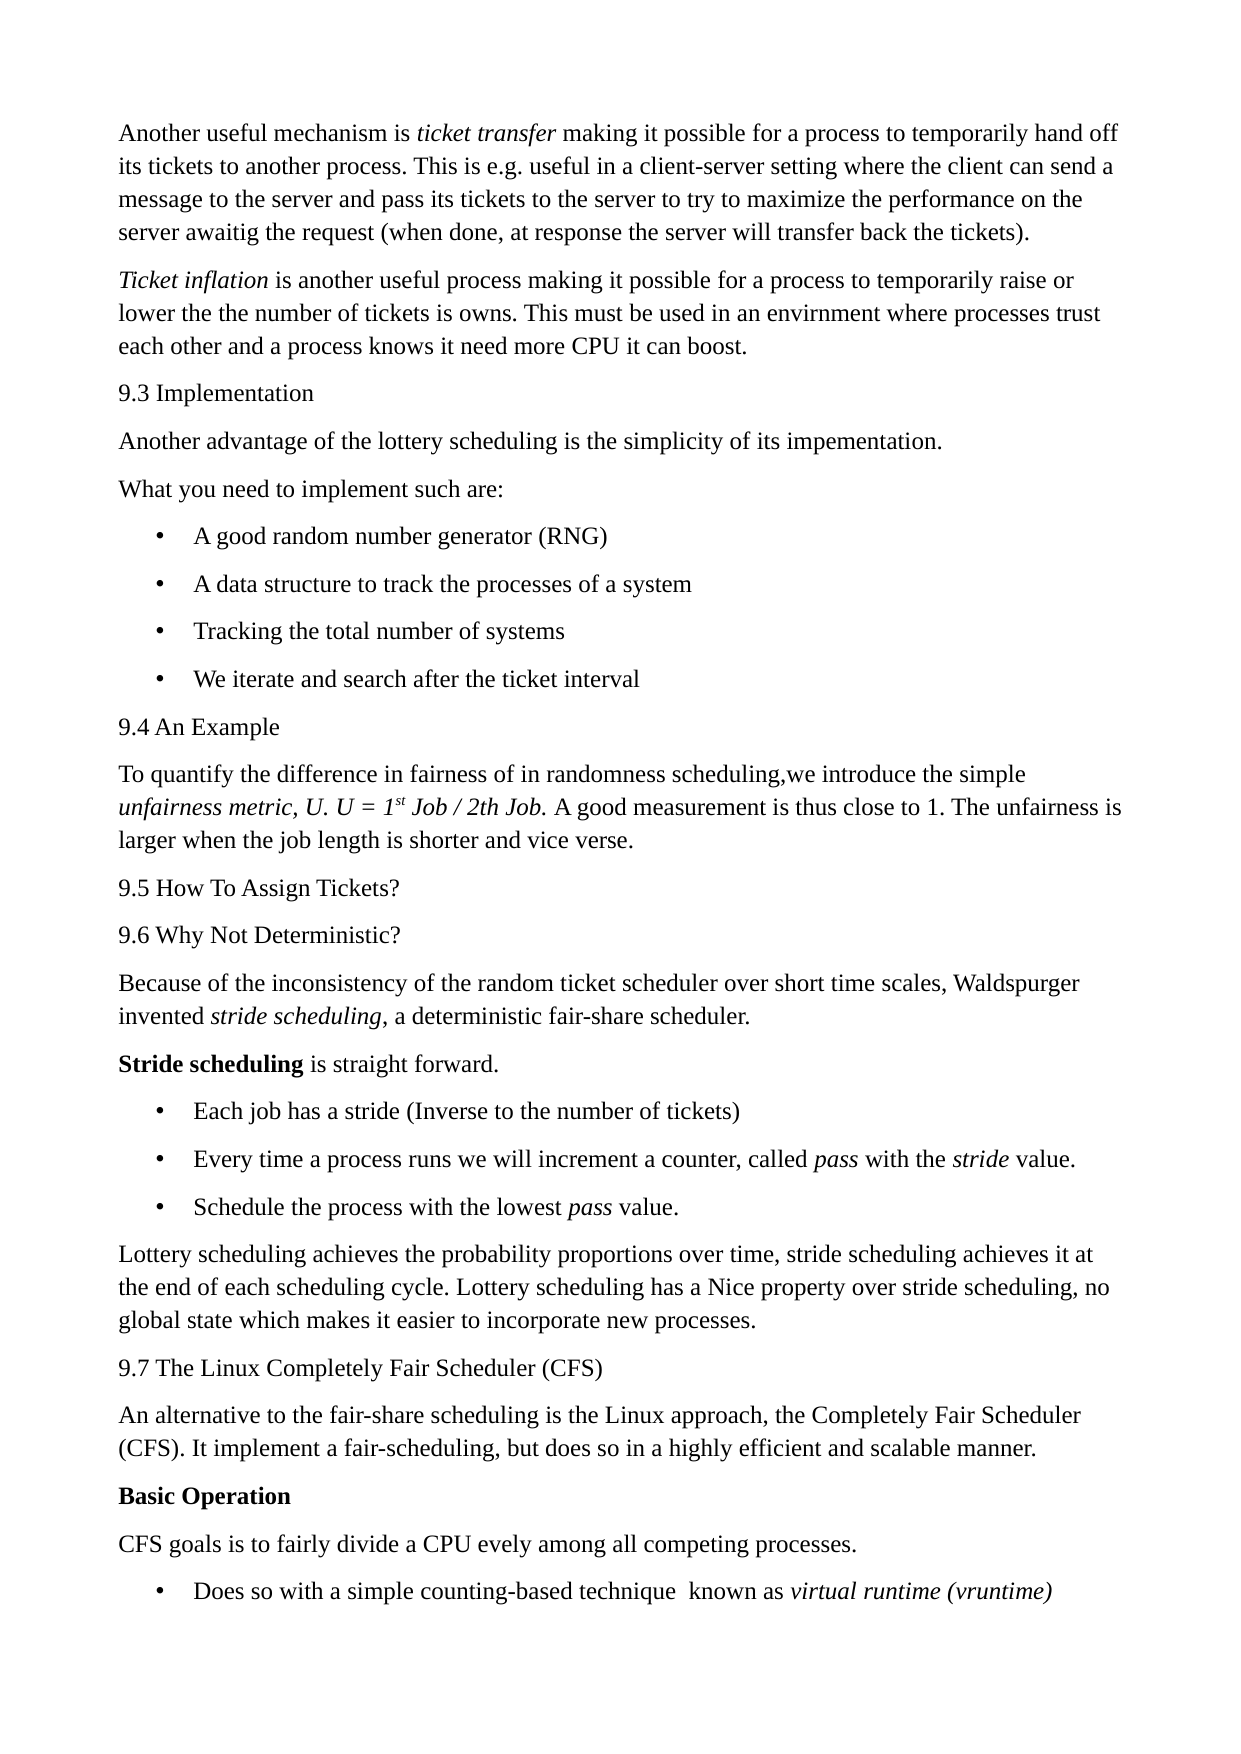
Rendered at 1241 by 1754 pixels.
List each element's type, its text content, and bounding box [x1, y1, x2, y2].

text Stride scheduling is straight forward. [118, 1049, 1122, 1077]
text 9.7 The Linux Completely Fair Scheduler (CFS) [118, 1353, 1122, 1382]
text Basic Operation [118, 1481, 1122, 1510]
list Tracking the total number of systems [156, 616, 1122, 645]
list Each job has a stride (Inverse to the number of tickets) [156, 1096, 1122, 1125]
text Another advantage of the lottery scheduling is the simplicity of its impementation. [118, 426, 1122, 455]
list A data structure to track the processes of a system [156, 569, 1122, 598]
text Ticket inflation is another useful process making it possible for a process to temporarily raise or lower the the number of tickets is owns. This must be used in an envirnment where processes trust each other and a process knows it need more CPU it can boost. [118, 265, 1122, 359]
text 9.6 Why Not Deterministic? [118, 921, 1122, 949]
text What you need to implement such are: [118, 474, 1122, 502]
list Every time a process runs we will increment a counter, called pass with the stride value. [156, 1144, 1122, 1173]
text 9.3 Implementation [118, 378, 1122, 407]
list Does so with a simple counting-based technique known as virtual runtime (vruntime) [156, 1576, 1122, 1605]
text CFS goals is to fairly divide a CPU evely among all competing processes. [118, 1529, 1122, 1557]
text Another useful mechanism is ticket transfer making it possible for a process to temporarily hand off its tickets to another process. This is e.g. useful in a client-server setting where the client can send a message to the server and pass its tickets to the server to try to maximize the performance on the server awaitig the request (when done, at response the server will transfer back the tickets). [118, 118, 1122, 246]
text Lottery scheduling achieves the probability proportions over time, stride scheduling achieves it at the end of each scheduling cycle. Lottery scheduling has a Nice property over stride scheduling, no global state which makes it easier to incorporate new processes. [118, 1239, 1122, 1334]
text An alternative to the fair-share scheduling is the Linux approach, the Completely Fair Scheduler (CFS). It implement a fair-scheduling, but does so in a highly efficient and scalable manner. [118, 1400, 1122, 1462]
list We iterate and search after the ticket interval [156, 664, 1122, 693]
text To quantify the difference in fairness of in randomness scheduling,we introduce the simple unfairness metric, U. U = 1st Job / 2th Job. A good measurement is thus close to 1. The unfairness is larger when the job length is shorter and vice verse. [118, 759, 1122, 854]
list Schedule the process with the lowest pass value. [156, 1192, 1122, 1220]
text Because of the inconsistency of the random ticket scheduler over short time scales, Waldspurger invented stride scheduling, a deterministic fair-share scheduler. [118, 968, 1122, 1030]
text 9.5 How To Assign Tickets? [118, 873, 1122, 902]
list A good random number generator (RNG) [156, 521, 1122, 550]
text 9.4 An Example [118, 712, 1122, 740]
